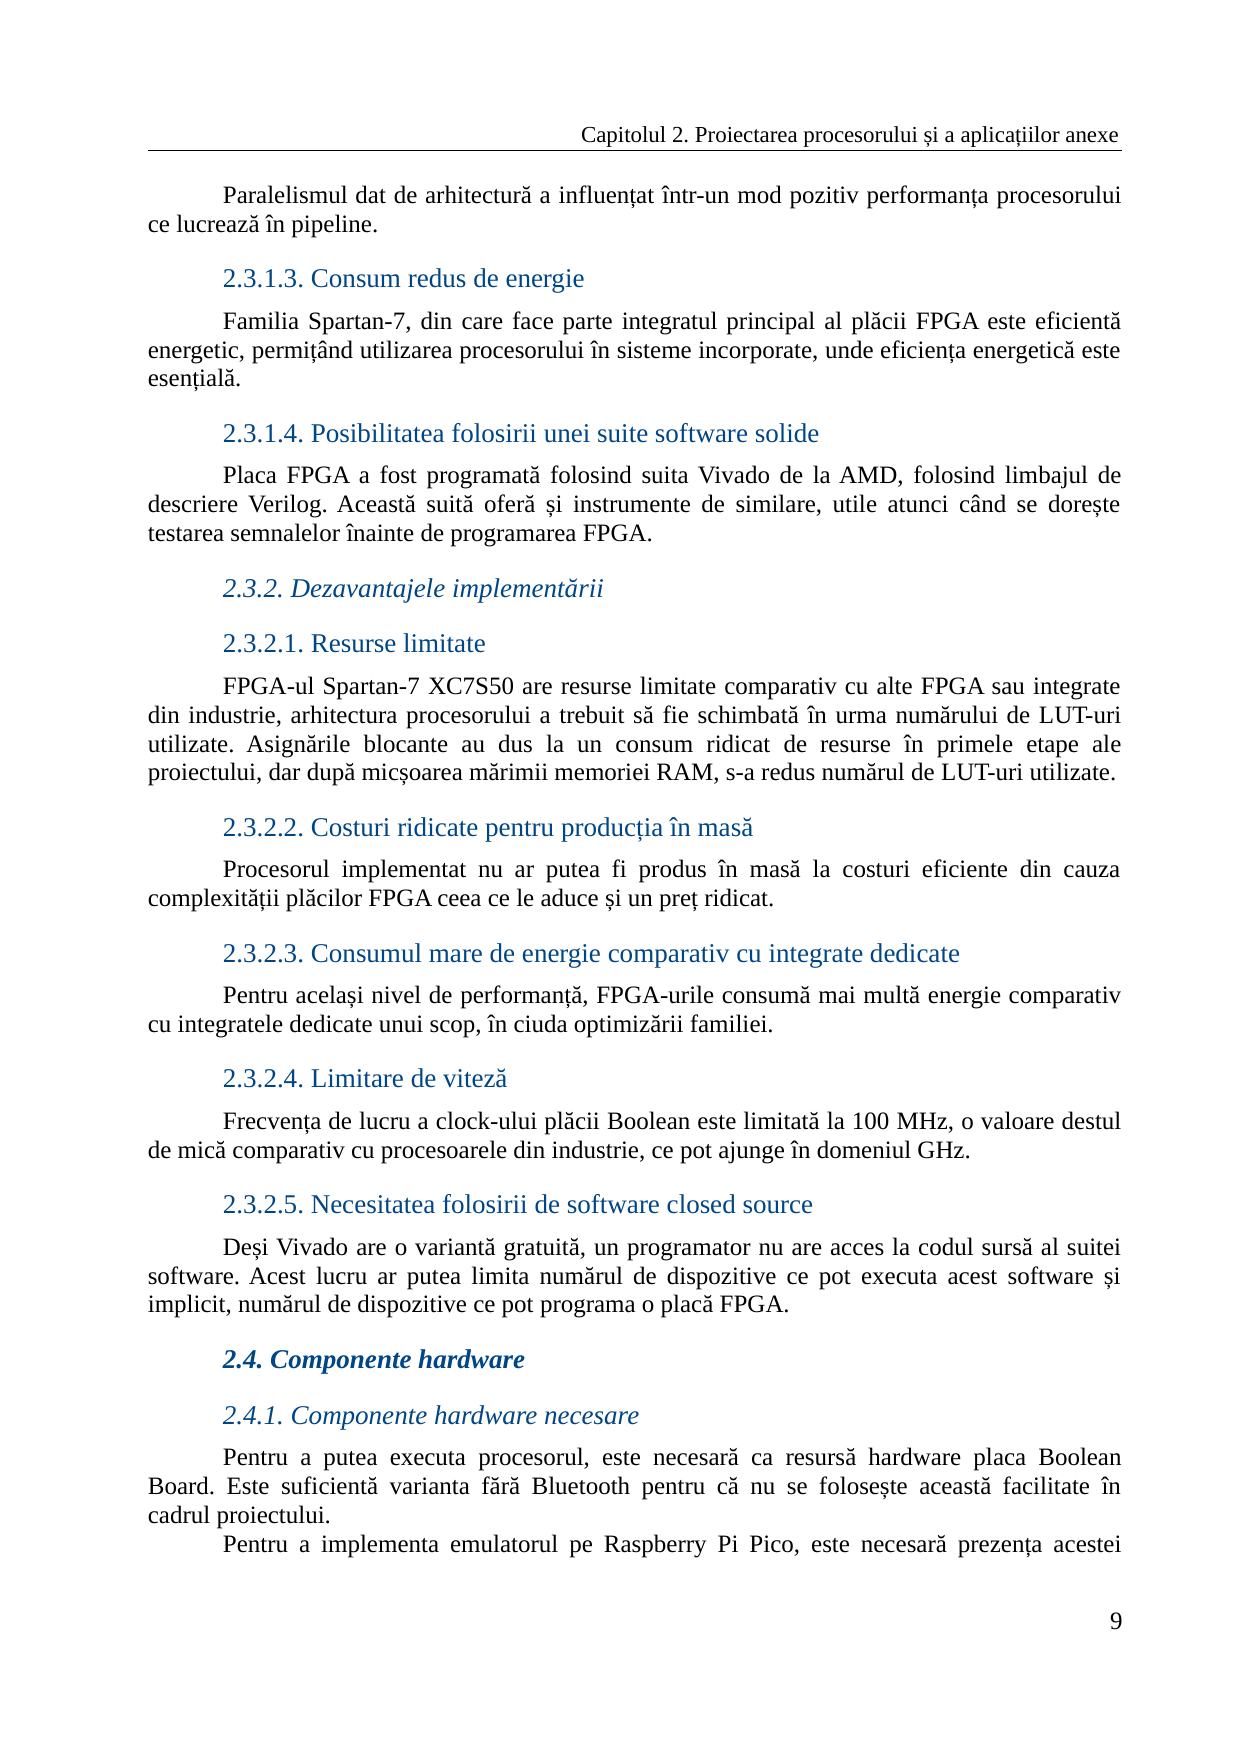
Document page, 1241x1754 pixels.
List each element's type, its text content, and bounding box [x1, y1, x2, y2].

text Paralelismul dat de arhitectură a influențat într-un mod pozitiv performanța procesorului ce lucrează în pipeline. [148, 180, 1122, 238]
text Procesorul implementat nu ar putea fi produs în masă la costuri eficiente din cauza complexității plăcilor FPGA ceea ce le aduce și un preț ridicat. [148, 854, 1122, 912]
text Pentru același nivel de performanță, FPGA-urile consumă mai multă energie comparativ cu integratele dedicate unui scop, în ciuda optimizării familiei. [148, 980, 1122, 1038]
subtitle Necesitatea folosirii de software closed source [223, 1188, 1122, 1219]
text Pentru a putea executa procesorul, este necesară ca resursă hardware placa Boolean Board. Este suficientă varianta fără Bluetooth pentru că nu se folosește această facilitate în cadrul proiectului. [148, 1442, 1122, 1529]
subtitle Costuri ridicate pentru producția în masă [223, 811, 1122, 842]
subtitle Posibilitatea folosirii unei suite software solide [223, 417, 1122, 448]
text Placa FPGA a fost programată folosind suita Vivado de la AMD, folosind limbajul de descriere Verilog. Această suită oferă și instrumente de similare, utile atunci când se dorește testarea semnalelor înainte de programarea FPGA. [148, 461, 1122, 547]
subtitle Limitare de viteză [223, 1063, 1122, 1094]
subtitle Dezavantajele implementării [223, 572, 1122, 603]
text Pentru a implementa emulatorul pe Raspberry Pi Pico, este necesară prezența acestei [148, 1529, 1122, 1557]
text Deși Vivado are o variantă gratuită, un programator nu are acces la codul sursă al suitei software. Acest lucru ar putea limita numărul de dispozitive ce pot executa acest software și implicit, numărul de dispozitive ce pot programa o placă FPGA. [148, 1232, 1122, 1318]
subtitle Componente hardware [223, 1343, 1122, 1374]
subtitle Consumul mare de energie comparativ cu integrate dedicate [223, 937, 1122, 968]
text Familia Spartan-7, din care face parte integratul principal al plăcii FPGA este eficientă energetic, permițând utilizarea procesorului în sisteme incorporate, unde eficiența energetică este esențială. [148, 306, 1122, 392]
subtitle Componente hardware necesare [223, 1399, 1122, 1430]
text Frecvența de lucru a clock-ului plăcii Boolean este limitată la 100 MHz, o valoare destul de mică comparativ cu procesoarele din industrie, ce pot ajunge în domeniul GHz. [148, 1106, 1122, 1164]
subtitle Resurse limitate [223, 628, 1122, 659]
text FPGA-ul Spartan-7 XC7S50 are resurse limitate comparativ cu alte FPGA sau integrate din industrie, arhitectura procesorului a trebuit să fie schimbată în urma numărului de LUT-uri utilizate. Asignările blocante au dus la un consum ridicat de resurse în primele etape ale proiectului, dar după micșoarea mărimii memoriei RAM, s-a redus numărul de LUT-uri utilizate. [148, 671, 1122, 786]
subtitle Consum redus de energie [223, 262, 1122, 294]
